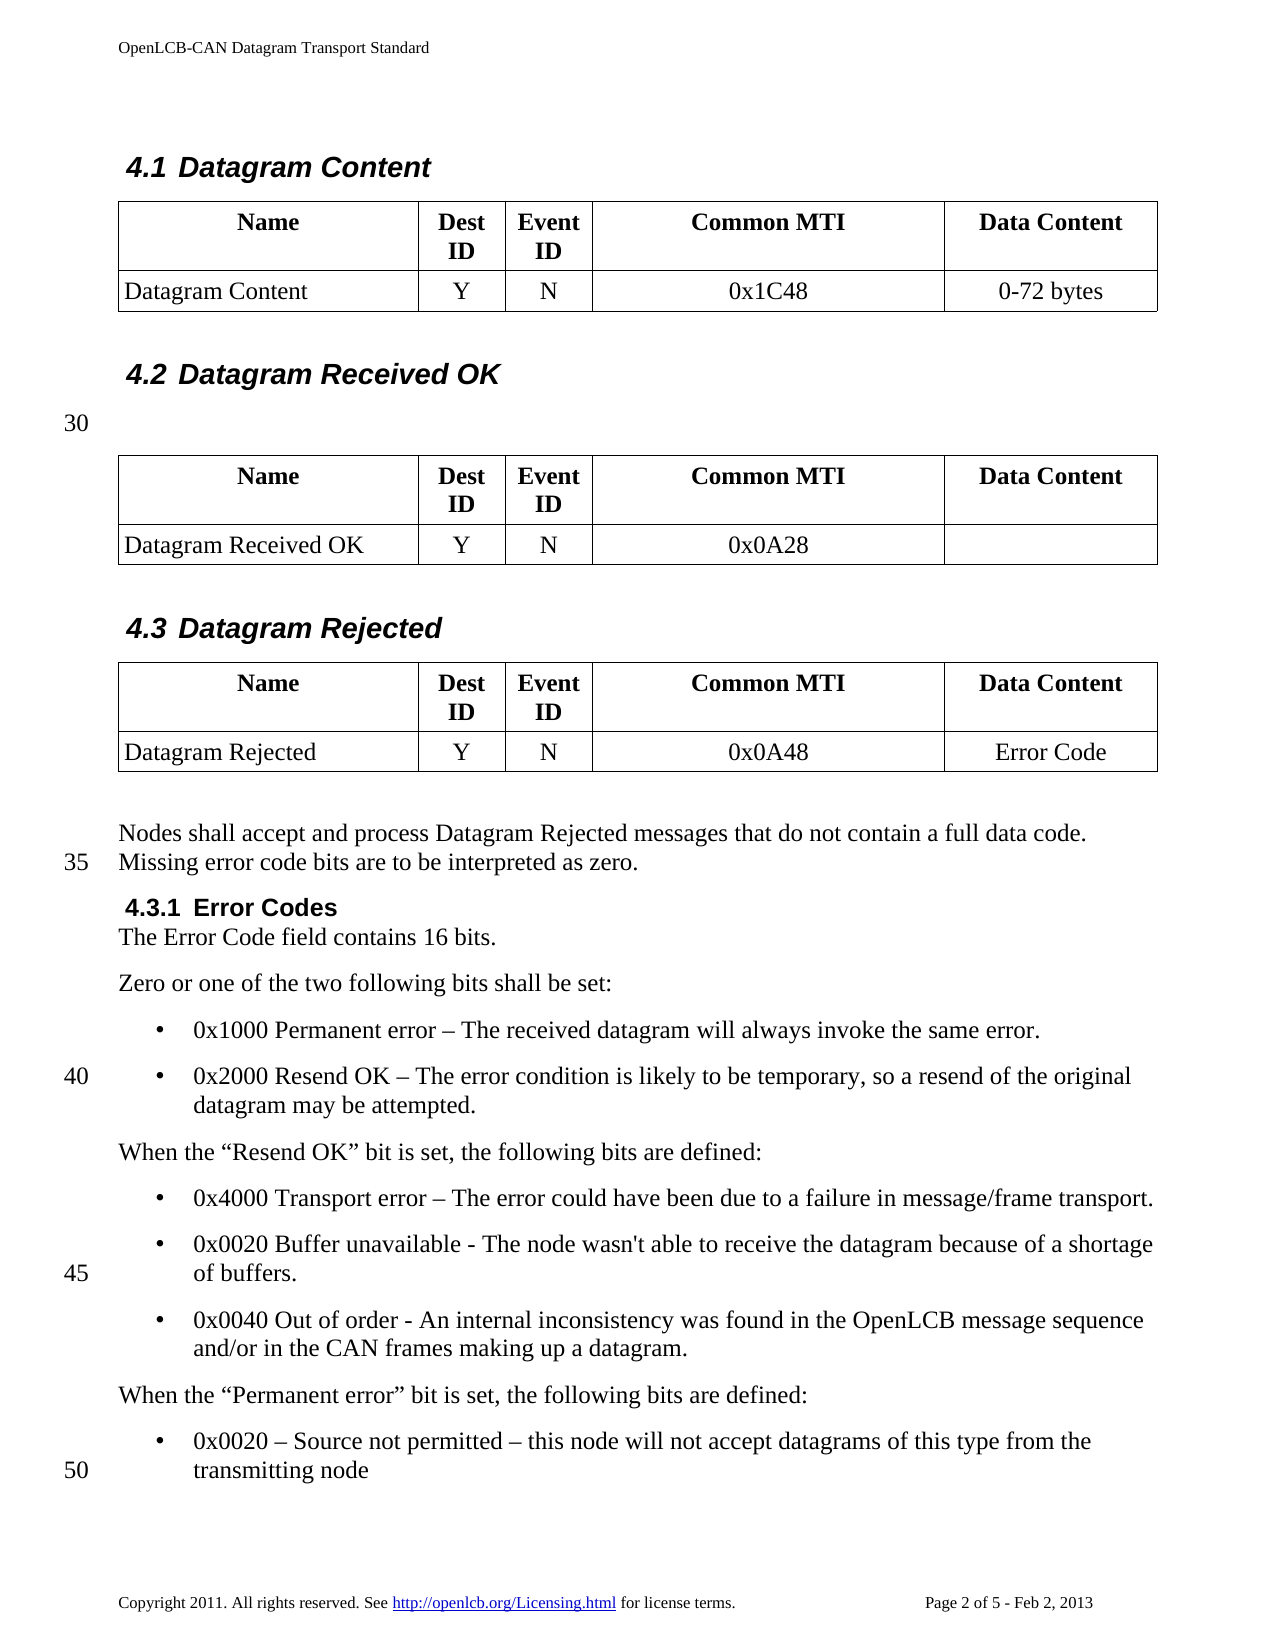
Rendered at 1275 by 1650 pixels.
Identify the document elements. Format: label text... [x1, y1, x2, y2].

list 0x4000 Transport error – The error could have been due to a failure in message/frame transport. [156, 1183, 1157, 1212]
table_header Common MTI [593, 202, 944, 270]
table_cell 0x0A28 [593, 525, 944, 564]
table_header Event ID [506, 202, 592, 270]
subtitle Error Codes [118, 893, 1157, 922]
table_cell N [506, 732, 592, 771]
list 0x0040 Out of order - An internal inconsistency was found in the OpenLCB message sequence and/or in the CAN frames making up a datagram. [156, 1305, 1157, 1362]
text Zero or one of the two following bits shall be set: [118, 968, 1157, 997]
list 0x0020 Buffer unavailable - The node wasn't able to receive the datagram because of a shortage of buffers. [156, 1229, 1157, 1287]
table_header Data Content [945, 663, 1157, 731]
table_cell Datagram Content [119, 271, 418, 311]
table_cell 0x1C48 [593, 271, 944, 311]
table_header Name [119, 663, 418, 731]
table_header Name [119, 202, 418, 270]
table_cell Y [419, 732, 505, 771]
subtitle Datagram Received OK [118, 357, 1157, 391]
table_cell 0x0A48 [593, 732, 944, 771]
table_cell N [506, 271, 592, 311]
table_header Dest ID [419, 663, 505, 731]
table_cell Error Code [945, 732, 1157, 771]
table_cell Datagram Received OK [119, 525, 418, 564]
list 0x2000 Resend OK – The error condition is likely to be temporary, so a resend of the original datagram may be attempted. [156, 1061, 1157, 1119]
text When the “Permanent error” bit is set, the following bits are defined: [118, 1380, 1157, 1409]
list 0x1000 Permanent error – The received datagram will always invoke the same error. [156, 1015, 1157, 1044]
subtitle Datagram Content [118, 150, 1157, 183]
table_cell Y [419, 271, 505, 311]
table_cell Y [419, 525, 505, 564]
subtitle Datagram Rejected [118, 611, 1157, 644]
text The Error Code field contains 16 bits. [118, 922, 1157, 951]
table_header Event ID [506, 663, 592, 731]
table_cell [945, 525, 1157, 564]
table_header Data Content [945, 456, 1157, 524]
table_cell Datagram Rejected [119, 732, 418, 771]
table_header Data Content [945, 202, 1157, 270]
table_header Common MTI [593, 663, 944, 731]
table_header Event ID [506, 456, 592, 524]
table_header Dest ID [419, 202, 505, 270]
table_header Dest ID [419, 456, 505, 524]
table_header Common MTI [593, 456, 944, 524]
text When the “Resend OK” bit is set, the following bits are defined: [118, 1137, 1157, 1165]
table_cell N [506, 525, 592, 564]
table_header Name [119, 456, 418, 524]
table_cell 0-72 bytes [945, 271, 1157, 311]
list 0x0020 – Source not permitted – this node will not accept datagrams of this type from the transmitting node [156, 1426, 1157, 1484]
text Nodes shall accept and process Datagram Rejected messages that do not contain a full data code. Missing error code bits are to be interpreted as zero. [118, 818, 1157, 876]
